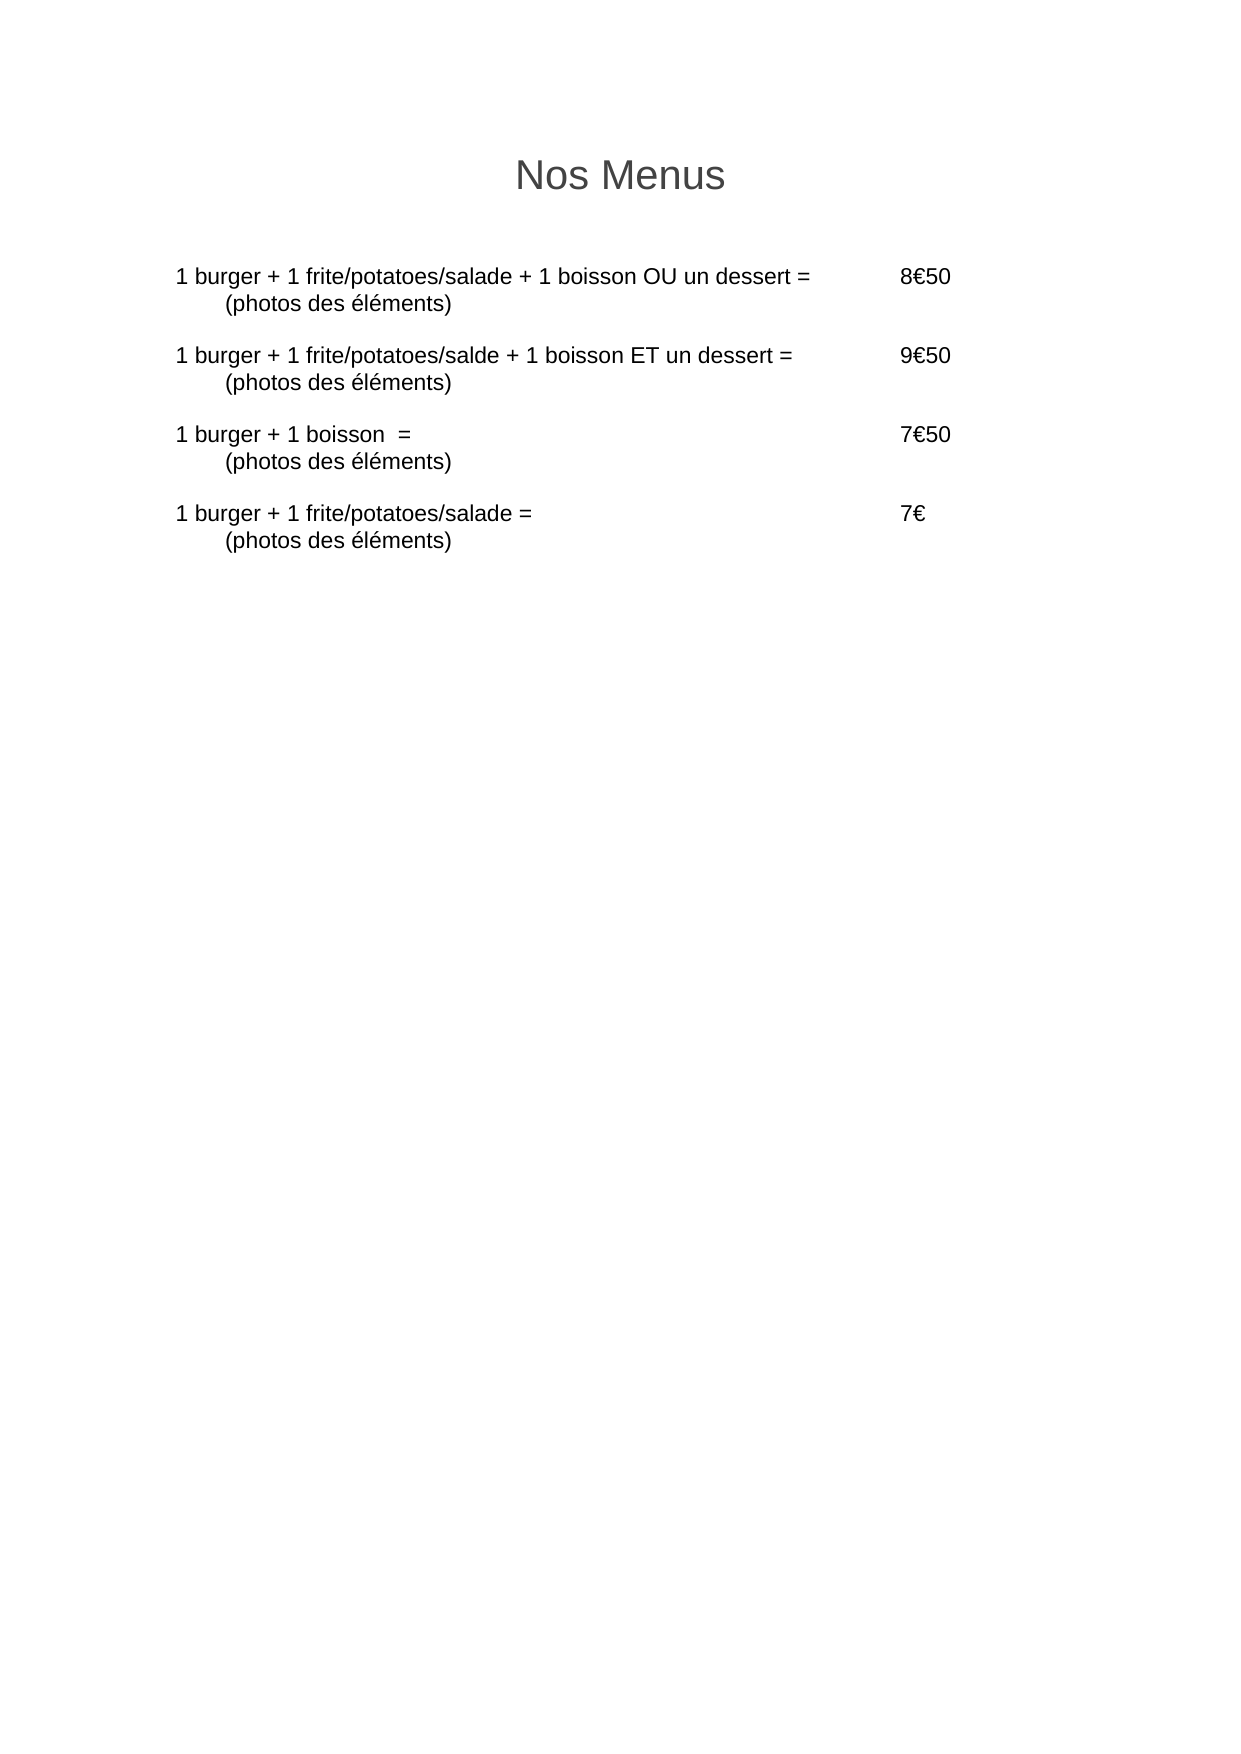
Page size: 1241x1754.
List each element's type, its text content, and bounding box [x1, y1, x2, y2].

text (photos des éléments) [150, 527, 1090, 553]
text 1 burger + 1 frite/potatoes/salade + 1 boisson OU un dessert = 8€50 [150, 237, 1090, 289]
text (photos des éléments) [150, 368, 1090, 395]
text (photos des éléments) [150, 289, 1090, 316]
text (photos des éléments) [150, 448, 1090, 474]
subtitle Nos Menus [150, 150, 1090, 198]
text 1 burger + 1 boisson = 7€50 [150, 421, 1090, 448]
text 1 burger + 1 frite/potatoes/salde + 1 boisson ET un dessert = 9€50 [150, 316, 1090, 368]
text 1 burger + 1 frite/potatoes/salade = 7€ [150, 474, 1090, 527]
